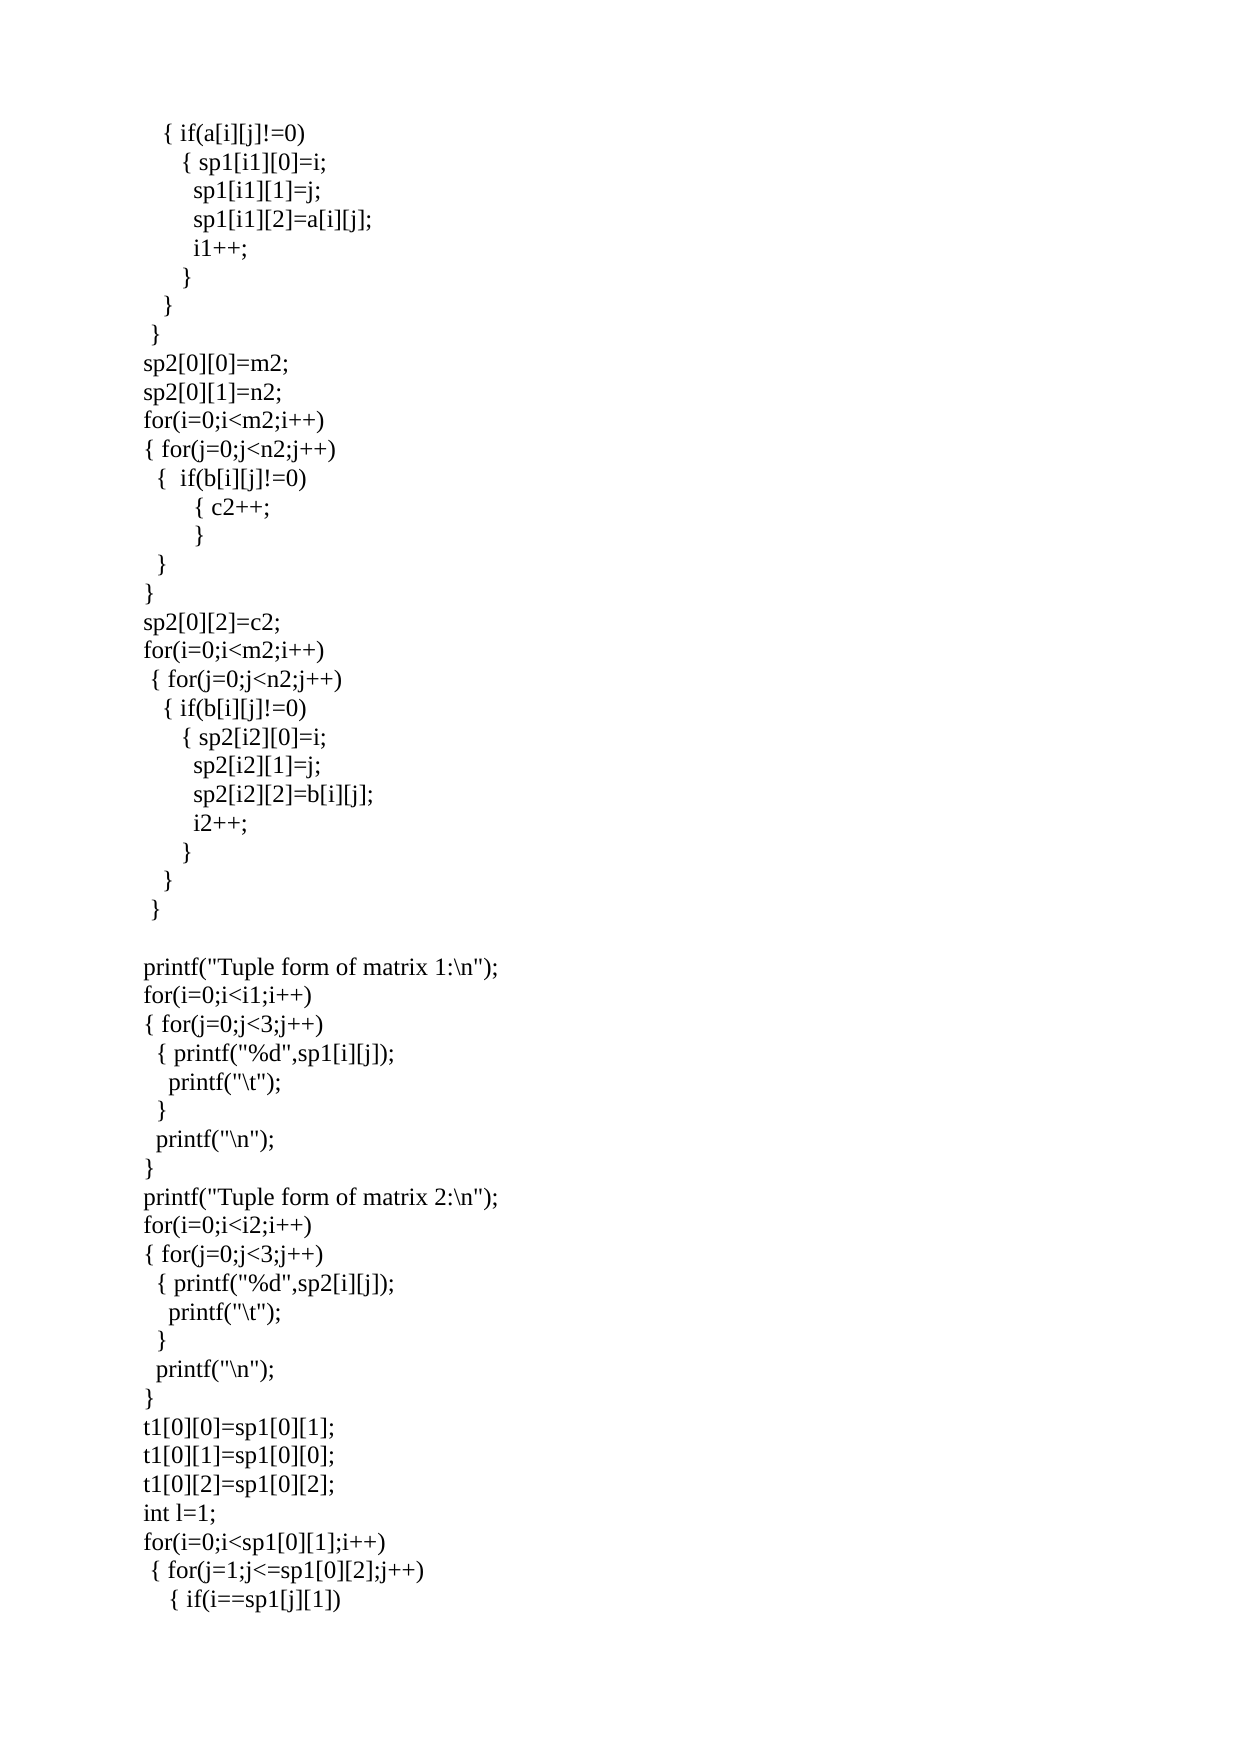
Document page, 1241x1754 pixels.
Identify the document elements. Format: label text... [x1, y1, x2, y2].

text { for(j=0;j<n2;j++) [118, 434, 1122, 463]
text } [118, 837, 1122, 866]
text { for(j=0;j<n2;j++) [118, 664, 1122, 693]
text { sp1[i1][0]=i; [118, 147, 1122, 176]
text { for(j=1;j<=sp1[0][2];j++) [118, 1556, 1122, 1584]
text sp1[i1][2]=a[i][j]; [118, 204, 1122, 233]
text sp2[0][0]=m2; [118, 348, 1122, 377]
text { if(a[i][j]!=0) [118, 118, 1122, 147]
text { sp2[i2][0]=i; [118, 722, 1122, 751]
text printf("\t"); [118, 1297, 1122, 1326]
text { for(j=0;j<3;j++) [118, 1009, 1122, 1038]
text } [118, 578, 1122, 607]
text } [118, 521, 1122, 549]
text { printf("%d",sp1[i][j]); [118, 1038, 1122, 1067]
text sp1[i1][1]=j; [118, 176, 1122, 204]
text } [118, 894, 1122, 923]
text } [118, 1096, 1122, 1124]
text for(i=0;i<i1;i++) [118, 981, 1122, 1009]
text int l=1; [118, 1498, 1122, 1527]
text printf("\t"); [118, 1067, 1122, 1096]
text t1[0][1]=sp1[0][0]; [118, 1441, 1122, 1469]
text for(i=0;i<m2;i++) [118, 406, 1122, 434]
text i2++; [118, 808, 1122, 837]
text { c2++; [118, 492, 1122, 521]
text printf("\n"); [118, 1354, 1122, 1383]
text { if(b[i][j]!=0) [118, 693, 1122, 722]
text sp2[i2][1]=j; [118, 751, 1122, 779]
text sp2[i2][2]=b[i][j]; [118, 779, 1122, 808]
text } [118, 1383, 1122, 1412]
text printf("\n"); [118, 1124, 1122, 1153]
text sp2[0][2]=c2; [118, 607, 1122, 636]
text { printf("%d",sp2[i][j]); [118, 1268, 1122, 1297]
text } [118, 549, 1122, 578]
text for(i=0;i<i2;i++) [118, 1211, 1122, 1239]
text t1[0][2]=sp1[0][2]; [118, 1469, 1122, 1498]
text printf("Tuple form of matrix 1:\n"); [118, 952, 1122, 981]
text sp2[0][1]=n2; [118, 377, 1122, 406]
text i1++; [118, 233, 1122, 262]
text { if(b[i][j]!=0) [118, 463, 1122, 492]
text } [118, 1153, 1122, 1182]
text { for(j=0;j<3;j++) [118, 1239, 1122, 1268]
text } [118, 319, 1122, 348]
text for(i=0;i<sp1[0][1];i++) [118, 1527, 1122, 1556]
text } [118, 866, 1122, 894]
text for(i=0;i<m2;i++) [118, 636, 1122, 664]
text } [118, 262, 1122, 291]
text printf("Tuple form of matrix 2:\n"); [118, 1182, 1122, 1211]
text { if(i==sp1[j][1]) [118, 1584, 1122, 1613]
text t1[0][0]=sp1[0][1]; [118, 1412, 1122, 1441]
text } [118, 1326, 1122, 1354]
text } [118, 291, 1122, 319]
